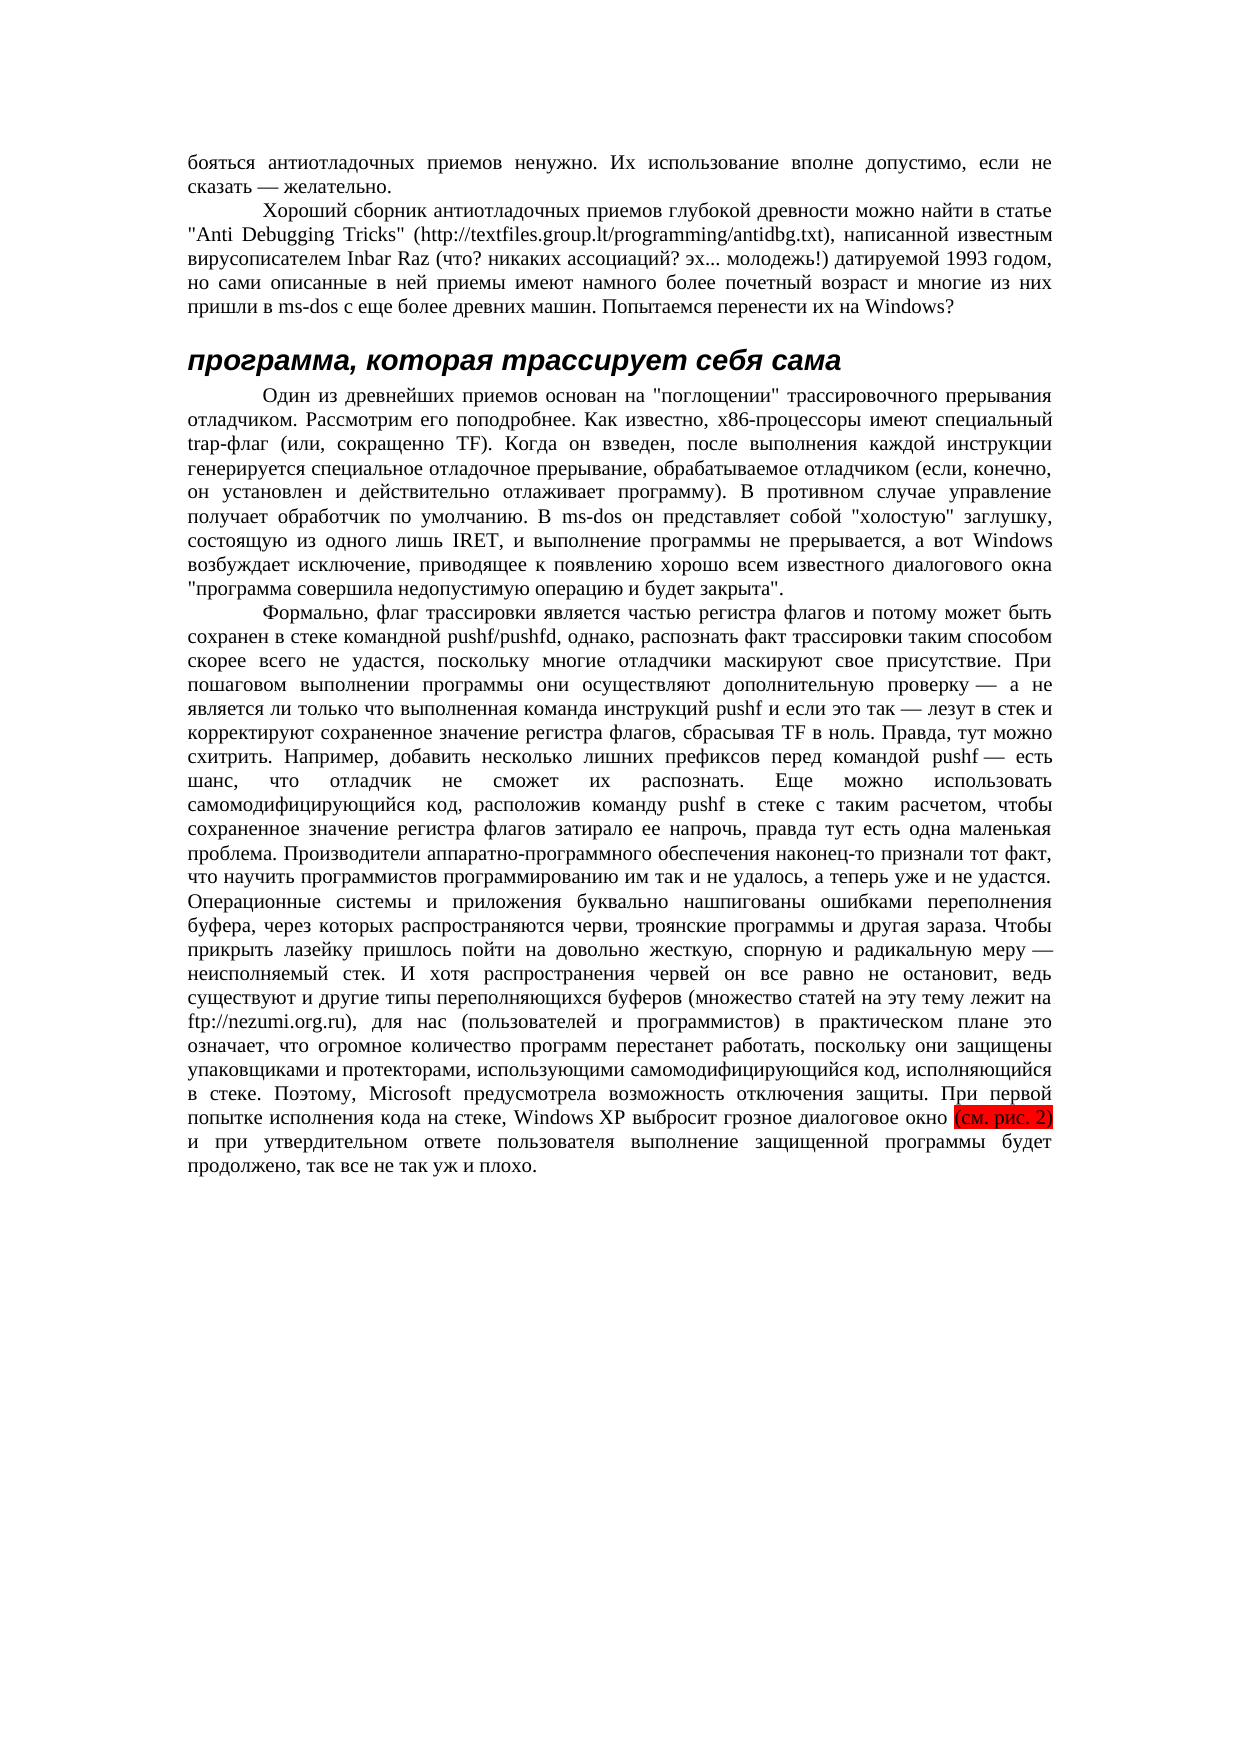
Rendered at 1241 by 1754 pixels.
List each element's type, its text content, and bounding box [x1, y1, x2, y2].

subtitle программа, которая трассирует себя сама [187, 343, 1053, 377]
text Один из древнейших приемов основан на "поглощении" трассировочного прерывания отладчиком. Рассмотрим его поподробнее. Как известно, x86-процессоры имеют специальный trap-флаг (или, сокращенно TF). Когда он взведен, после выполнения каждой инструкции генерируется специальное отладочное прерывание, обрабатываемое отладчиком (если, конечно, он установлен и действительно отлаживает программу). В противном случае управление получает обработчик по умолчанию. В ms-dos он представляет собой "холостую" заглушку, состоящую из одного лишь IRET, и выполнение программы не прерывается, а вот Windows возбуждает исключение, приводящее к появлению хорошо всем известного диалогового окна "программа совершила недопустимую операцию и будет закрыта". [187, 383, 1053, 600]
text бояться антиотладочных приемов ненужно. Их использование вполне допустимо, если не сказать — желательно. [187, 150, 1053, 198]
text Хороший сборник антиотладочных приемов глубокой древности можно найти в статье "Anti Debugging Tricks" (http://textfiles.group.lt/programming/antidbg.txt), написанной известным вирусописателем Inbar Raz (что? никаких ассоциаций? эх... молодежь!) датируемой 1993 годом, но сами описанные в ней приемы имеют намного более почетный возраст и многие из них пришли в ms-dos с еще более древних машин. Попытаемся перенести их на Windows? [187, 198, 1053, 318]
text Формально, флаг трассировки является частью регистра флагов и потому может быть сохранен в стеке командной pushf/pushfd, однако, распознать факт трассировки таким способом скорее всего не удастся, поскольку многие отладчики маскируют свое присутствие. При пошаговом выполнении программы они осуществляют дополнительную проверку — а не является ли только что выполненная команда инструкций pushf и если это так — лезут в стек и корректируют сохраненное значение регистра флагов, сбрасывая TF в ноль. Правда, тут можно схитрить. Например, добавить несколько лишних префиксов перед командой pushf — есть шанс, что отладчик не сможет их распознать. Еще можно использовать самомодифицирующийся код, расположив команду pushf в стеке с таким расчетом, чтобы сохраненное значение регистра флагов затирало ее напрочь, правда тут есть одна маленькая проблема. Производители аппаратно-программного обеспечения наконец-то признали тот факт, что научить программистов программированию им так и не удалось, а теперь уже и не удастся. Операционные системы и приложения буквально нашпигованы ошибками переполнения буфера, через которых распространяются черви, троянские программы и другая зараза. Чтобы прикрыть лазейку пришлось пойти на довольно жесткую, спорную и радикальную меру — неисполняемый стек. И хотя распространения червей он все равно не остановит, ведь существуют и другие типы переполняющихся буферов (множество статей на эту тему лежит на ftp://nezumi.org.ru), для нас (пользователей и программистов) в практическом плане это означает, что огромное количество программ перестанет работать, поскольку они защищены упаковщиками и протекторами, использующими самомодифицирующийся код, исполняющийся в стеке. Поэтому, Microsoft предусмотрела возможность отключения защиты. При первой попытке исполнения кода на стеке, Windows XP выбросит грозное диалоговое окно (см. рис. 2) и при утвердительном ответе пользователя выполнение защищенной программы будет продолжено, так все не так уж и плохо. [187, 600, 1053, 1177]
